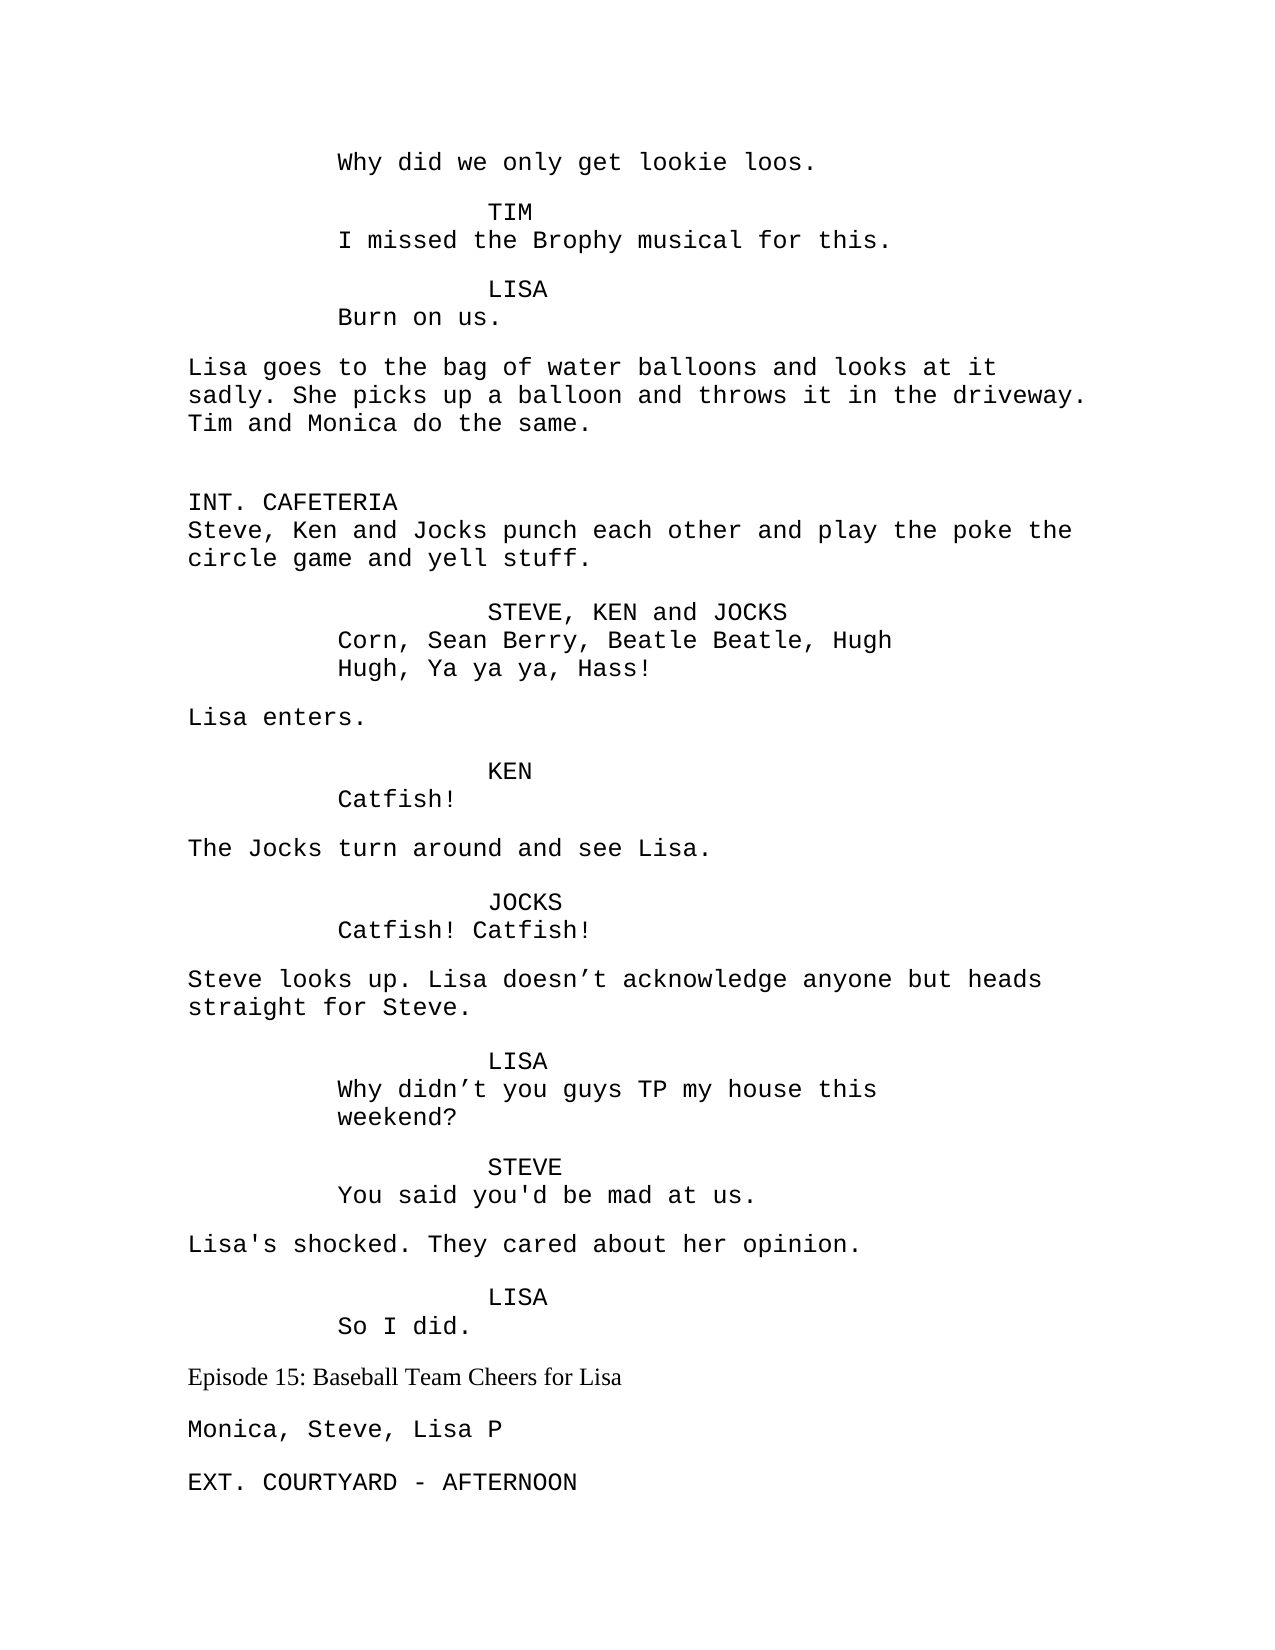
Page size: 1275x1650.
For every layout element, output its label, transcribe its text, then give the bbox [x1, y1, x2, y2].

text Lisa goes to the bag of water balloons and looks at it sadly. She picks up a balloon and throws it in the driveway. Tim and Monica do the same. [187, 354, 1087, 439]
text STEVE [187, 1154, 1087, 1182]
text Lisa enters. [187, 705, 1087, 733]
subtitle Episode 15: Baseball Team Cheers for Lisa [187, 1362, 1087, 1391]
text Steve looks up. Lisa doesn’t acknowledge anyone but heads straight for Steve. [187, 967, 1087, 1023]
text Steve, Ken and Jocks punch each other and play the poke the circle game and yell stuff. [187, 517, 1087, 574]
text STEVE, KEN and JOCKS [187, 599, 1087, 627]
text Burn on us. [337, 305, 937, 333]
text Catfish! [337, 787, 937, 815]
text LISA [187, 277, 1087, 305]
text The Jocks turn around and see Lisa. [187, 836, 1087, 864]
text You said you'd be mad at us. [337, 1182, 937, 1211]
text I missed the Brophy musical for this. [337, 227, 937, 256]
text Catfish! Catfish! [337, 917, 937, 946]
text Corn, Sean Berry, Beatle Beatle, Hugh Hugh, Ya ya ya, Hass! [337, 627, 937, 684]
subtitle Monica, Steve, Lisa P [187, 1416, 1087, 1444]
text JOCKS [187, 889, 1087, 917]
subtitle EXT. COURTYARD - AFTERNOON [187, 1469, 1087, 1498]
text KEN [187, 758, 1087, 787]
text Lisa's shocked. They cared about her opinion. [187, 1232, 1087, 1260]
text TIM [187, 199, 1087, 227]
text LISA [187, 1285, 1087, 1313]
text Why did we only get lookie loos. [337, 150, 937, 178]
text Why didn’t you guys TP my house this weekend? [337, 1077, 937, 1133]
subtitle INT. CAFETERIA [187, 489, 1087, 517]
text LISA [187, 1048, 1087, 1077]
text So I did. [337, 1313, 937, 1342]
